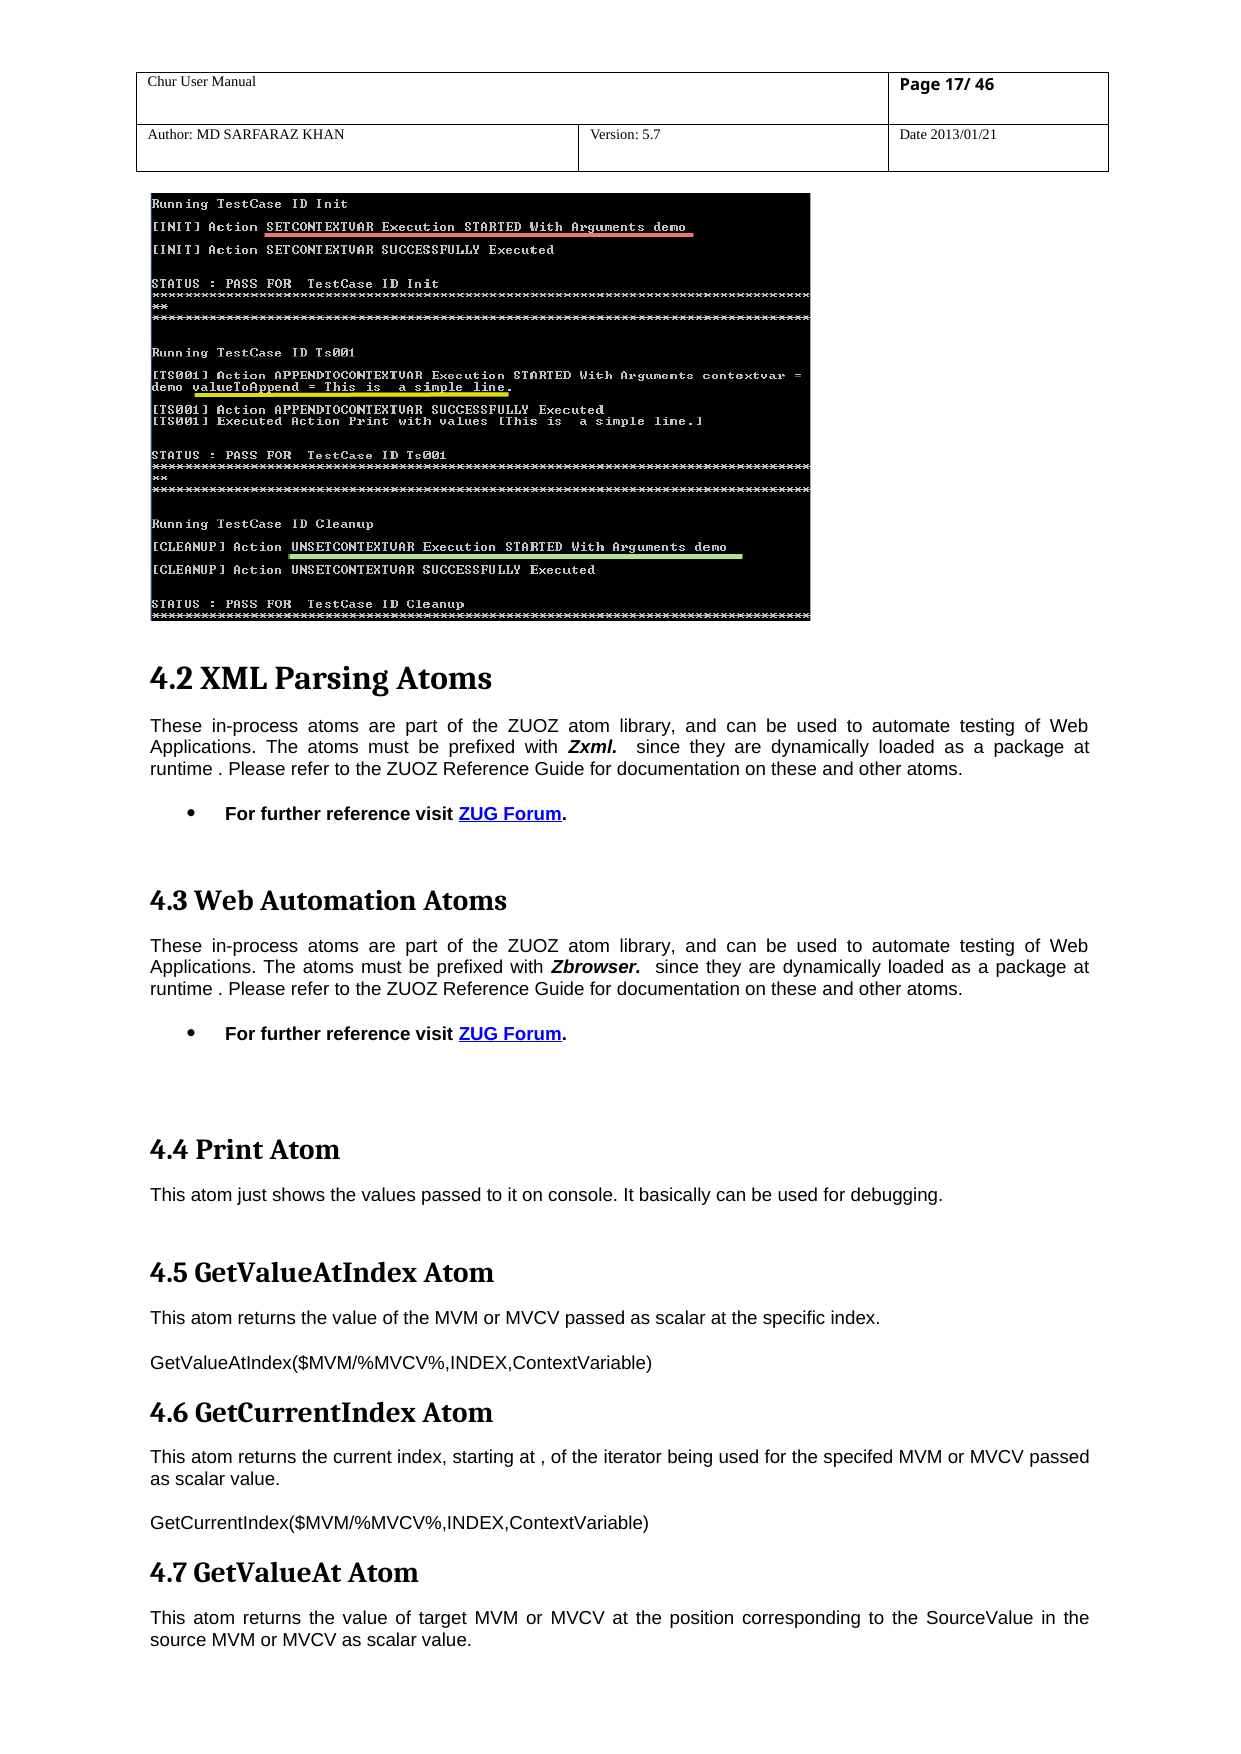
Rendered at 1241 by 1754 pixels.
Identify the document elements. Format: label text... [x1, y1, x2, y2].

subtitle 4.7 GetValueAt Atom [150, 1557, 1090, 1590]
text These in-process atoms are part of the ZUOZ atom library, and can be used to automate testing of Web Applications. The atoms must be prefixed with Zxml. since they are dynamically loaded as a package at runtime . Please refer to the ZUOZ Reference Guide for documentation on these and other atoms. [150, 715, 1090, 779]
text GetValueAtIndex($MVM/%MVCV%,INDEX,ContextVariable) [150, 1351, 1090, 1373]
subtitle 4.5 GetValueAtIndex Atom [150, 1257, 1090, 1290]
subtitle 4.3 Web Automation Atoms [150, 884, 1090, 918]
text This atom returns the value of the MVM or MVCV passed as scalar at the specific index. [150, 1307, 1090, 1329]
subtitle 4.4 Print Atom [150, 1133, 1090, 1167]
text GetCurrentIndex($MVM/%MVCV%,INDEX,ContextVariable) [150, 1512, 1090, 1534]
list For further reference visit ZUG Forum. [187, 1022, 1090, 1044]
picture [150, 193, 811, 621]
text These in-process atoms are part of the ZUOZ atom library, and can be used to automate testing of Web Applications. The atoms must be prefixed with Zbrowser. since they are dynamically loaded as a package at runtime . Please refer to the ZUOZ Reference Guide for documentation on these and other atoms. [150, 935, 1090, 999]
subtitle 4.6 GetCurrentIndex Atom [150, 1396, 1090, 1429]
text This atom returns the current index, starting at , of the iterator being used for the specifed MVM or MVCV passed as scalar value. [150, 1446, 1090, 1489]
text This atom just shows the values passed to it on console. It basically can be used for debugging. [150, 1183, 1090, 1205]
subtitle 4.2 XML Parsing Atoms [150, 659, 1090, 698]
list For further reference visit ZUG Forum. [187, 802, 1090, 824]
text This atom returns the value of target MVM or MVCV at the position corresponding to the SourceValue in the source MVM or MVCV as scalar value. [150, 1607, 1090, 1650]
